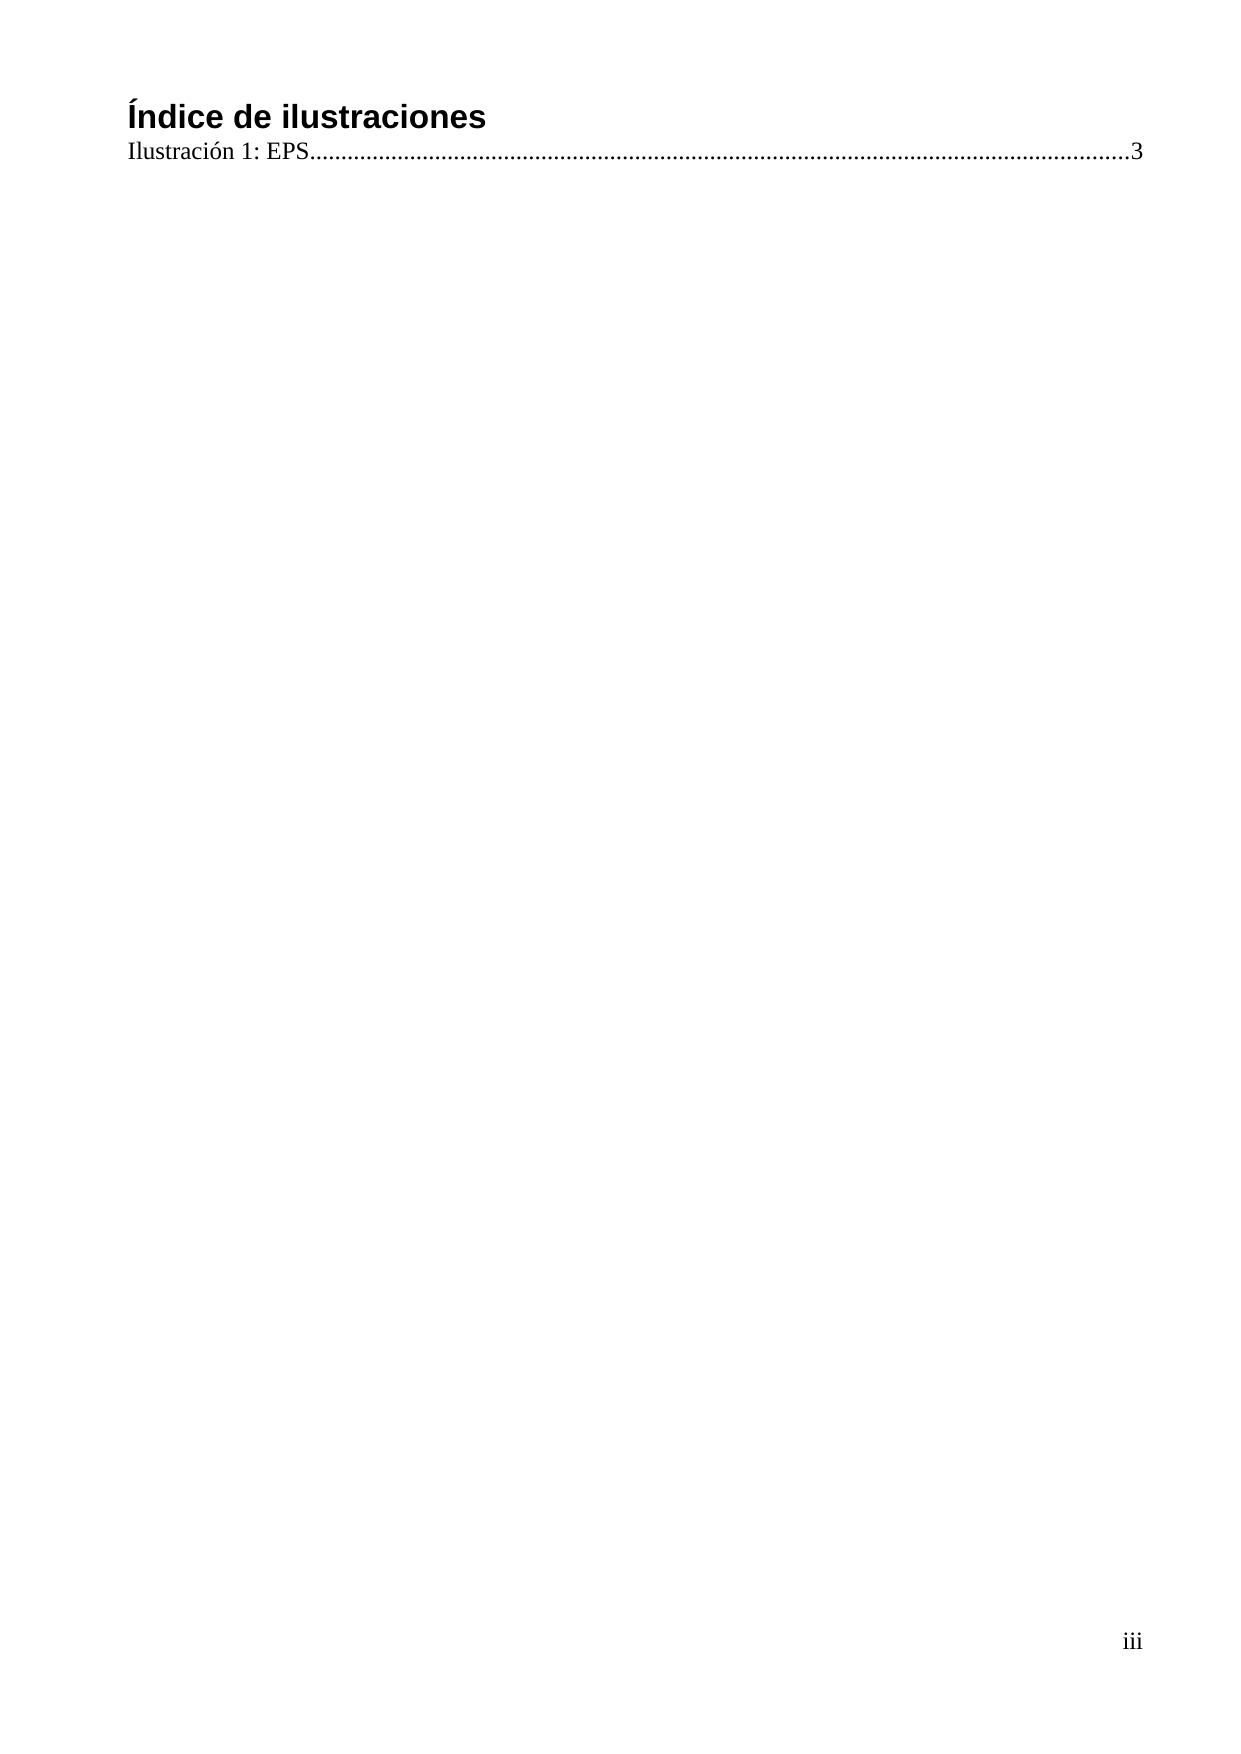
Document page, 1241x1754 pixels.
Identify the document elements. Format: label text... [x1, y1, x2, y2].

subtitle Índice de ilustraciones [127, 97, 1143, 136]
text Ilustración 1: EPS 3 [127, 136, 1143, 165]
